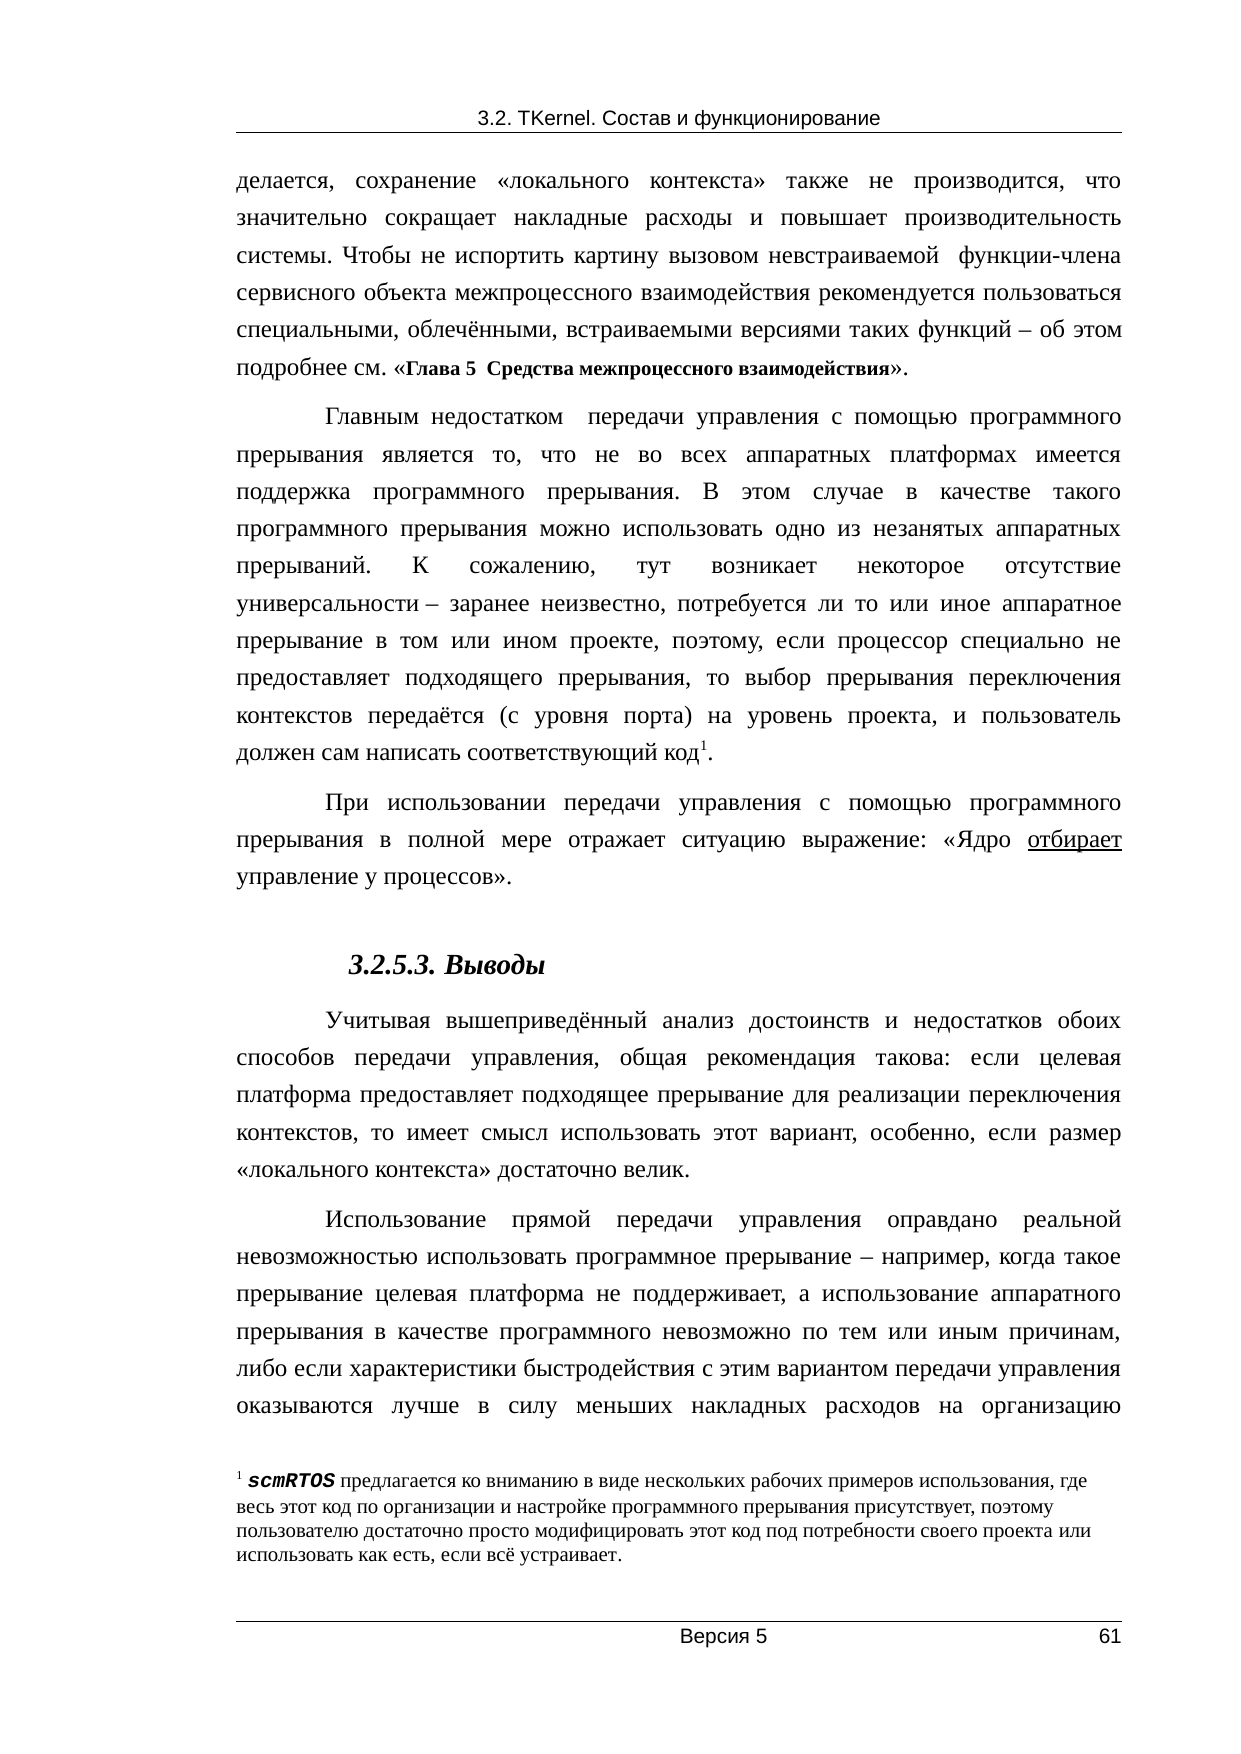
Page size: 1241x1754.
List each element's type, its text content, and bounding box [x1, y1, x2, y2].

text Использование прямой передачи управления оправдано реальной невозможностью использовать программное прерывание – например, когда такое прерывание целевая платформа не поддерживает, а использование аппаратного прерывания в качестве программного невозможно по тем или иным причинам, либо если характеристики быстродействия с этим вариантом передачи управления оказываются лучше в силу меньших накладных расходов на организацию [236, 1204, 1122, 1419]
subtitle Выводы [349, 947, 1122, 981]
text scmRTOS предлагается ко вниманию в виде нескольких рабочих примеров использования, где весь этот код по организации и настройке программного прерывания присутствует, поэтому пользователю достаточно просто модифицировать этот код под потребности своего проекта или использовать как есть, если всё устраивает. [236, 1468, 1122, 1566]
text Главным недостатком передачи управления с помощью программного прерывания является то, что не во всех аппаратных платформах имеется поддержка программного прерывания. В этом случае в качестве такого программного прерывания можно использовать одно из незанятых аппаратных прерываний. К сожалению, тут возникает некоторое отсутствие универсальности – заранее неизвестно, потребуется ли то или иное аппаратное прерывание в том или ином проекте, поэтому, если процессор специально не предоставляет подходящего прерывания, то выбор прерывания переключения контекстов передаётся (с уровня порта) на уровень проекта, и пользователь должен сам написать соответствующий код. [236, 401, 1122, 766]
text При использовании передачи управления с помощью программного прерывания в полной мере отражает ситуацию выражение: «Ядро отбирает управление у процессов». [236, 787, 1122, 890]
text Учитывая вышеприведённый анализ достоинств и недостатков обоих способов передачи управления, общая рекомендация такова: если целевая платформа предоставляет подходящее прерывание для реализации переключения контекстов, то имеет смысл использовать этот вариант, особенно, если размер «локального контекста» достаточно велик. [236, 1005, 1122, 1183]
text делается, сохранение «локального контекста» также не производится, что значительно сокращает накладные расходы и повышает производительность системы. Чтобы не испортить картину вызовом невстраиваемой функции-члена сервисного объекта межпроцессного взаимодействия рекомендуется пользоваться специальными, облечёнными, встраиваемыми версиями таких функций – об этом подробнее см. «Глава 5 Средства межпроцессного взаимодействия». [236, 165, 1122, 380]
